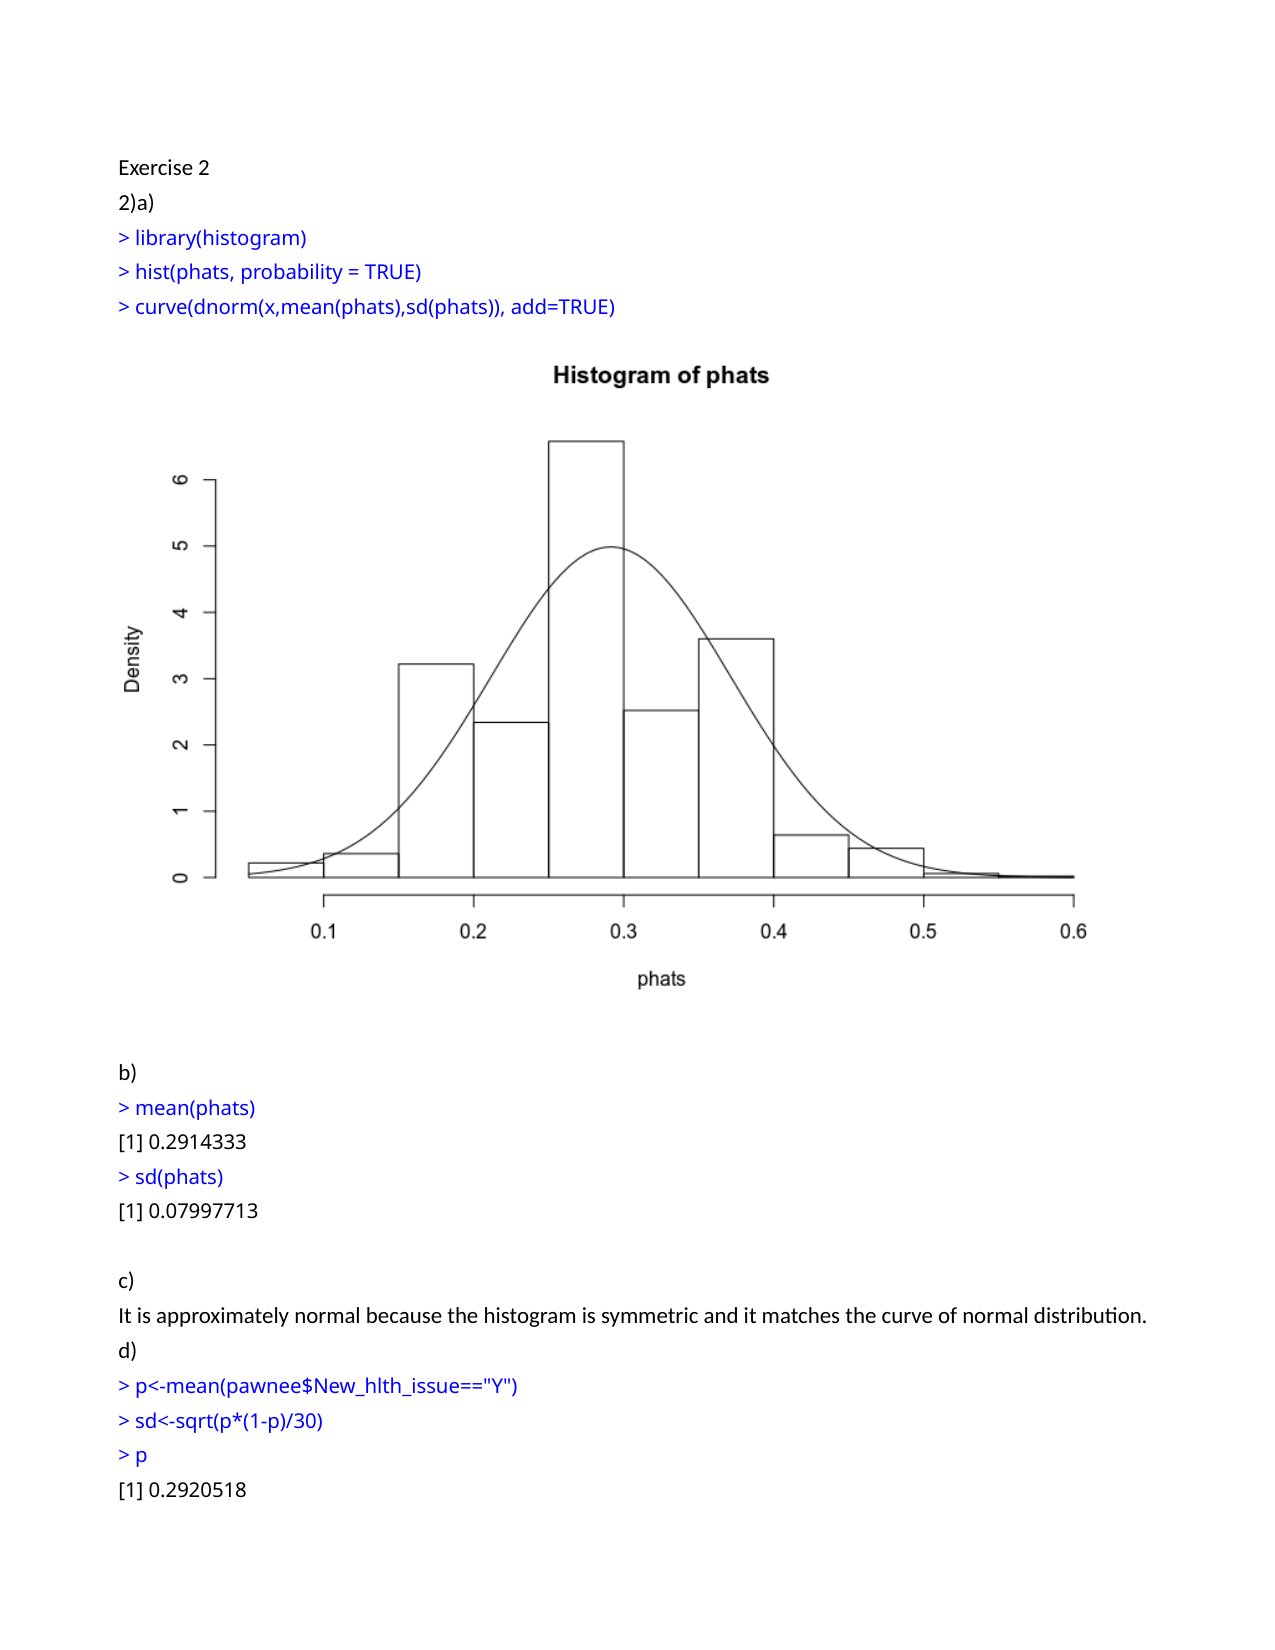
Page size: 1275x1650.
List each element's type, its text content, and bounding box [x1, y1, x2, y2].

text > mean(phats) [118, 1093, 1157, 1121]
text > library(histogram) [118, 223, 1157, 251]
text It is approximately normal because the histogram is symmetric and it matches the curve of normal distribution. [118, 1302, 1157, 1330]
text [1] 0.2920518 [118, 1475, 1157, 1503]
text b) [118, 1058, 1157, 1086]
text [1] 0.07997713 [118, 1197, 1157, 1225]
text Exercise 2 [118, 153, 1157, 181]
text 2)a) [118, 188, 1157, 216]
picture [118, 326, 1157, 1017]
text > p<-mean(pawnee$New_hlth_issue=="Y") [118, 1372, 1157, 1399]
text c) [118, 1267, 1157, 1295]
text > sd<-sqrt(p*(1-p)/30) [118, 1406, 1157, 1434]
text > curve(dnorm(x,mean(phats),sd(phats)), add=TRUE) [118, 292, 1157, 320]
text d) [118, 1337, 1157, 1365]
text > hist(phats, probability = TRUE) [118, 258, 1157, 285]
text > p [118, 1441, 1157, 1468]
text > sd(phats) [118, 1162, 1157, 1190]
text [1] 0.2914333 [118, 1128, 1157, 1156]
